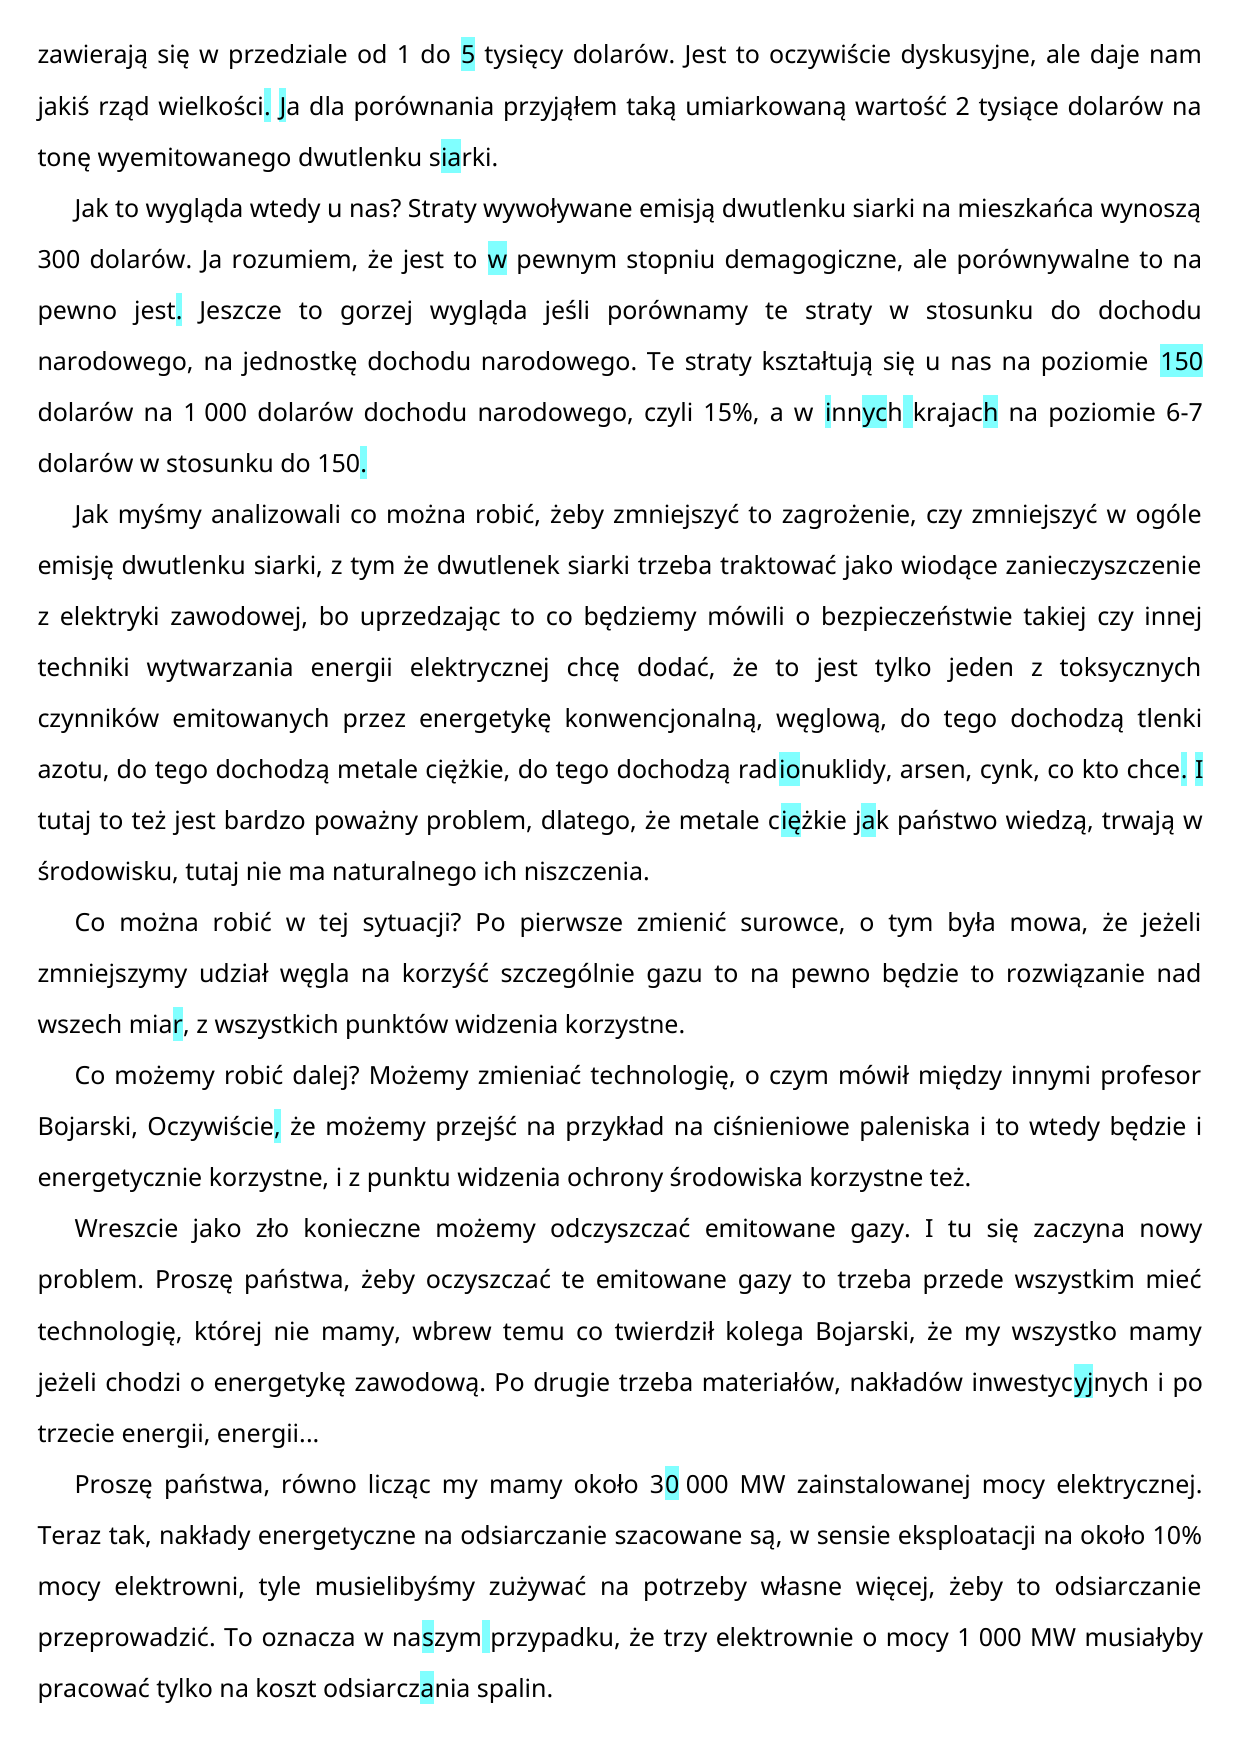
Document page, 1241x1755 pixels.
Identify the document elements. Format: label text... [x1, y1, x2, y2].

text Jak myśmy analizowali co można robić, żeby zmniejszyć to zagrożenie, czy zmniejszyć w ogóle emisję dwutlenku siarki, z tym że dwutlenek siarki trzeba traktować jako wiodące zanieczyszczenie z elektryki zawodowej, bo uprzedzając to co będziemy mówili o bezpieczeństwie takiej czy innej techniki wytwarzania energii elektrycznej chcę dodać, że to jest tylko jeden z toksycznych czynników emitowanych przez energetykę konwencjonalną, węglową, do tego dochodzą tlenki azotu, do tego dochodzą metale ciężkie, do tego dochodzą radionuklidy, arsen, cynk, co kto chce. I tutaj to też jest bardzo poważny problem, dlatego, że metale ciężkie jak państwo wiedzą, trwają w środowisku, tutaj nie ma naturalnego ich niszczenia. [37, 497, 1203, 888]
text Co możemy robić dalej? Możemy zmieniać technologię, o czym mówił między innymi profesor Bojarski, Oczywiście, że możemy przejść na przykład na ciśnieniowe paleniska i to wtedy będzie i energetycznie korzystne, i z punktu widzenia ochrony środowiska korzystne też. [37, 1058, 1203, 1194]
text Co można robić w tej sytuacji? Po pierwsze zmienić surowce, o tym była mowa, że jeżeli zmniejszymy udział węgla na korzyść szczególnie gazu to na pewno będzie to rozwiązanie nad wszech miar, z wszystkich punktów widzenia korzystne. [37, 905, 1203, 1041]
text zawierają się w przedziale od 1 do 5 tysięcy dolarów. Jest to oczywiście dyskusyjne, ale daje nam jakiś rząd wielkości. Ja dla porównania przyjąłem taką umiarkowaną wartość 2 tysiące dolarów na tonę wyemitowanego dwutlenku siarki. [37, 37, 1203, 173]
text Proszę państwa, równo licząc my mamy około 30 000 MW zainstalowanej mocy elektrycznej. Teraz tak, nakłady energetyczne na odsiarczanie szacowane są, w sensie eksploatacji na około 10% mocy elektrowni, tyle musielibyśmy zużywać na potrzeby własne więcej, żeby to odsiarczanie przeprowadzić. To oznacza w naszym przypadku, że trzy elektrownie o mocy 1 000 MW musiałyby pracować tylko na koszt odsiarczania spalin. [37, 1466, 1203, 1704]
text Jak to wygląda wtedy u nas? Straty wywoływane emisją dwutlenku siarki na mieszkańca wynoszą 300 dolarów. Ja rozumiem, że jest to w pewnym stopniu demagogiczne, ale porównywalne to na pewno jest. Jeszcze to gorzej wygląda jeśli porównamy te straty w stosunku do dochodu narodowego, na jednostkę dochodu narodowego. Te straty kształtują się u nas na poziomie 150 dolarów na 1 000 dolarów dochodu narodowego, czyli 15%, a w innych krajach na poziomie 6-7 dolarów w stosunku do 150. [37, 190, 1203, 479]
text Wreszcie jako zło konieczne możemy odczyszczać emitowane gazy. I tu się zaczyna nowy problem. Proszę państwa, żeby oczyszczać te emitowane gazy to trzeba przede wszystkim mieć technologię, której nie mamy, wbrew temu co twierdził kolega Bojarski, że my wszystko mamy jeżeli chodzi o energetykę zawodową. Po drugie trzeba materiałów, nakładów inwestycyjnych i po trzecie energii, energii... [37, 1211, 1203, 1449]
